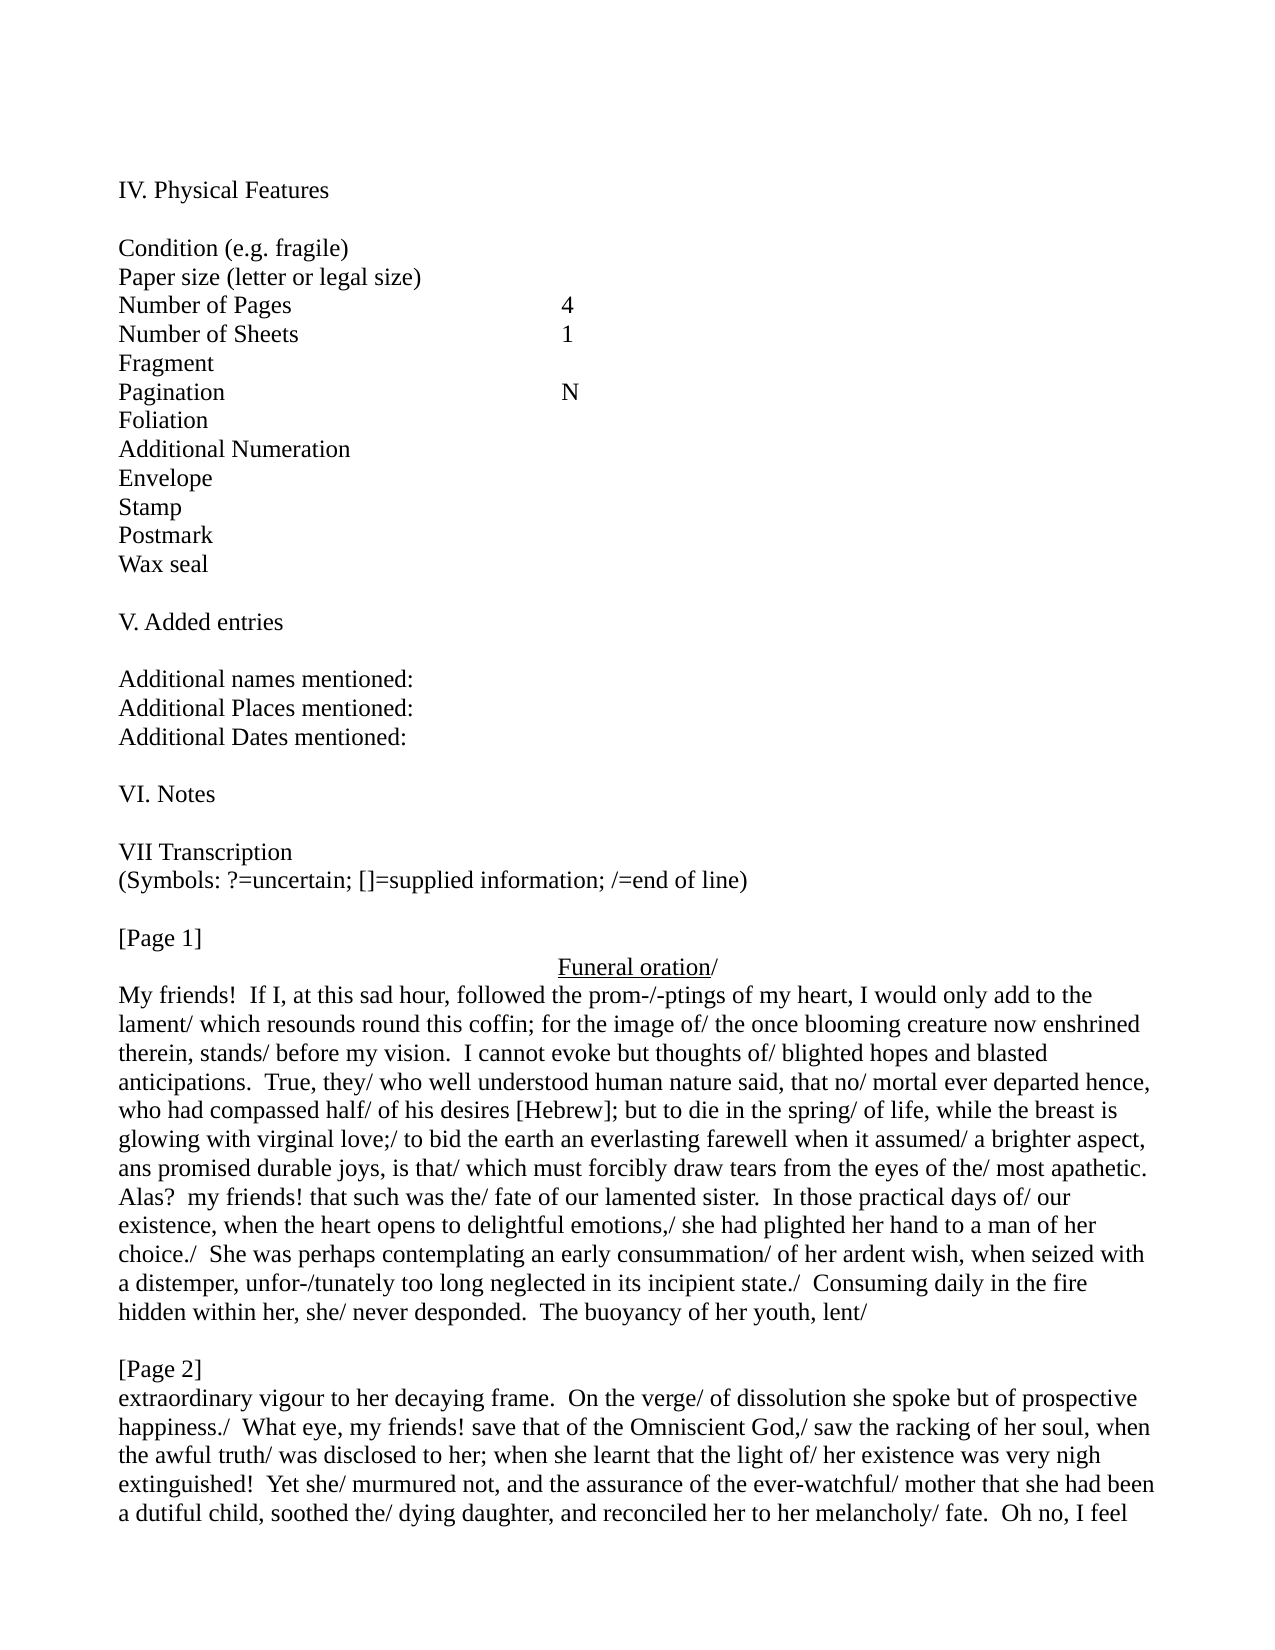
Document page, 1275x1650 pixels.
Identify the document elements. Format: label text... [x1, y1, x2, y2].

text Additional Numeration [118, 434, 1157, 463]
text Foliation [118, 406, 1157, 434]
text Number of Sheets 1 [118, 319, 1157, 348]
text Postma rk [118, 521, 1157, 549]
text Pagination N [118, 377, 1157, 406]
text My friends! If I, at this sad hour, followed the prom-/-ptings of my heart, I would only add to the lament/ which resounds round this coffin; for the image of/ the once blooming creature now enshrined therein, stands/ before my vision. I cannot evoke but thoughts of/ blighted hopes and blasted anticipations. True, they/ who well understood human nature said, that no/ mortal ever departed hence, who had compassed half/ of his desires [Hebrew]; but to die in the spring/ of life, while the breast is glowing with virginal love;/ to bid the earth an everlasting farewell when it assumed/ a brighter aspect, ans promised durable joys, is that/ which must forcibly draw tears from the eyes of the/ most apathetic. Alas? my friends! that such was the/ fate of our lamented sister. In those practical days of/ our existence, when the heart opens to delightful emotions,/ she had plighted her hand to a man of her choice./ She was perhaps contemplating an early consummation/ of her ardent wish, when seized with a distemper, unfor-/tunately too long neglected in its incipient state./ Consuming daily in the fire hidden within her, she/ never desponded. The buoyancy of her youth, lent/ [118, 981, 1157, 1326]
text IV. Physical Features [118, 176, 1157, 204]
text (Symbols: ?=uncertain; []=supplied information; /=end of line) [118, 866, 1157, 894]
text Condition (e.g. fragile) [118, 233, 1157, 262]
text VI. Notes [118, 779, 1157, 808]
text Envelope [118, 463, 1157, 492]
text Additional Dates mentioned: [118, 722, 1157, 751]
text Number of Pages 4 [118, 291, 1157, 319]
text Wax seal [118, 549, 1157, 578]
text Funeral oration/ [118, 952, 1157, 981]
text [Page 2] [118, 1354, 1157, 1383]
text Stamp [118, 492, 1157, 521]
text V. Added entries [118, 607, 1157, 636]
text Additional names mentioned: [118, 664, 1157, 693]
text Additional Places mentioned: [118, 693, 1157, 722]
text [Page 1] [118, 923, 1157, 952]
text VII Transcription [118, 837, 1157, 866]
text Fragment [118, 348, 1157, 377]
text Paper size (letter or legal size) [118, 262, 1157, 291]
text extraordinary vigour to her decaying frame. On the verge/ of dissolution she spoke but of prospective happiness./ What eye, my friends! save that of the Omniscient God,/ saw the racking of her soul, when the awful truth/ was disclosed to her; when she learnt that the light of/ her existence was very nigh extinguished! Yet she/ murmured not, and the assurance of the ever-watchful/ mother that she had been a dutiful child, soothed the/ dying daughter, and reconciled her to her melancholy/ fate. Oh no, I feel [118, 1383, 1157, 1527]
